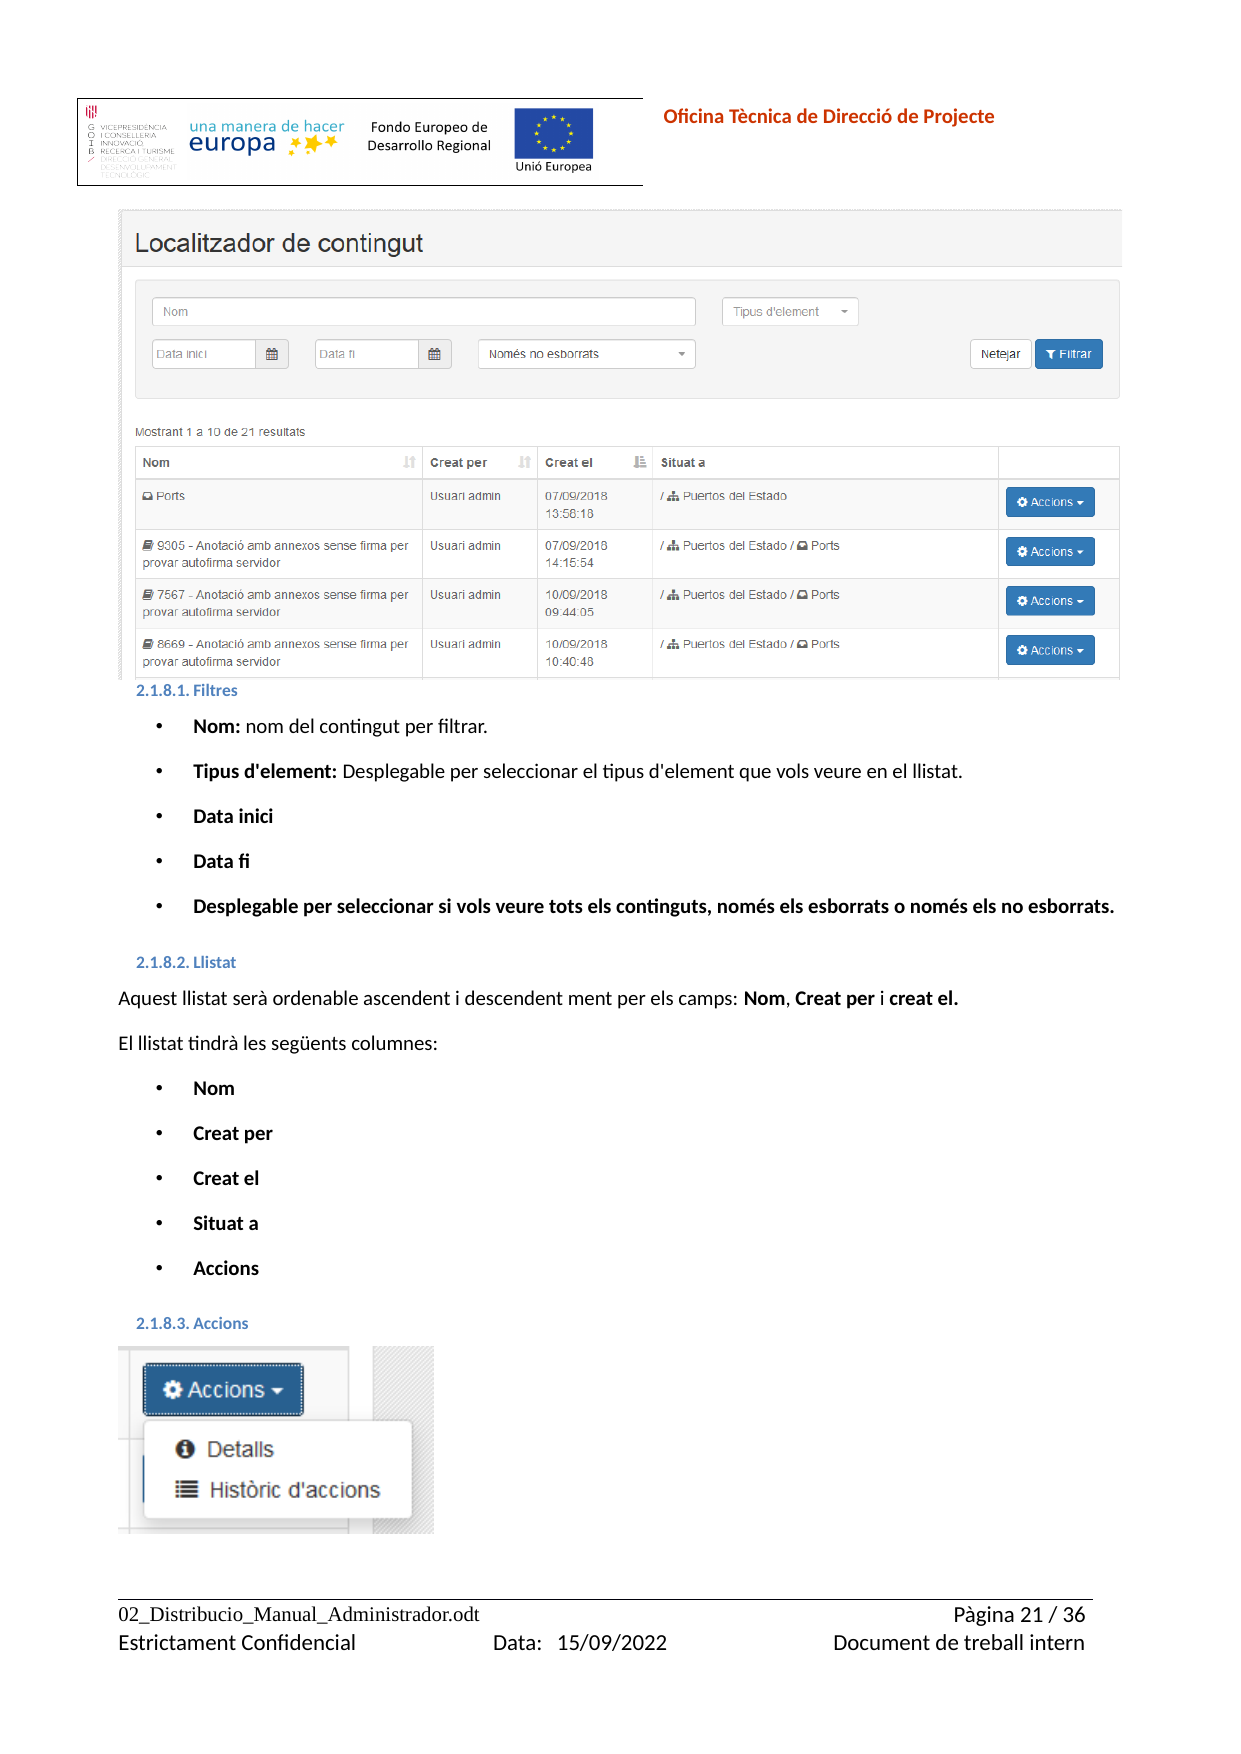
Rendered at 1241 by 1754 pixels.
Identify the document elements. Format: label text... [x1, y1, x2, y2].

text Aquest llistat serà ordenable ascendent i descendent ment per els camps: Nom, Creat per i creat el. [118, 985, 1122, 1010]
list Creat el [156, 1165, 1122, 1190]
list Nom: nom del contingut per filtrar. [156, 713, 1122, 739]
picture [187, 103, 599, 180]
subtitle Filtres [136, 680, 1122, 701]
list Accions [156, 1255, 1122, 1280]
list Creat per [156, 1120, 1122, 1145]
list Data fi [156, 848, 1122, 874]
list Desplegable per seleccionar si vols veure tots els continguts, només els esborrats o només els no esborrats. [156, 893, 1122, 919]
list Nom [156, 1075, 1122, 1100]
picture [118, 1346, 434, 1534]
subtitle Accions [136, 1312, 1122, 1334]
picture [82, 103, 181, 180]
list Situat a [156, 1210, 1122, 1235]
list Tipus d'element: Desplegable per seleccionar el tipus d'element que vols veure en el llistat. [156, 758, 1122, 784]
picture [118, 209, 1123, 680]
list Data inici [156, 803, 1122, 829]
subtitle Llistat [136, 951, 1122, 972]
text El llistat tindrà les següents columnes: [118, 1030, 1122, 1055]
